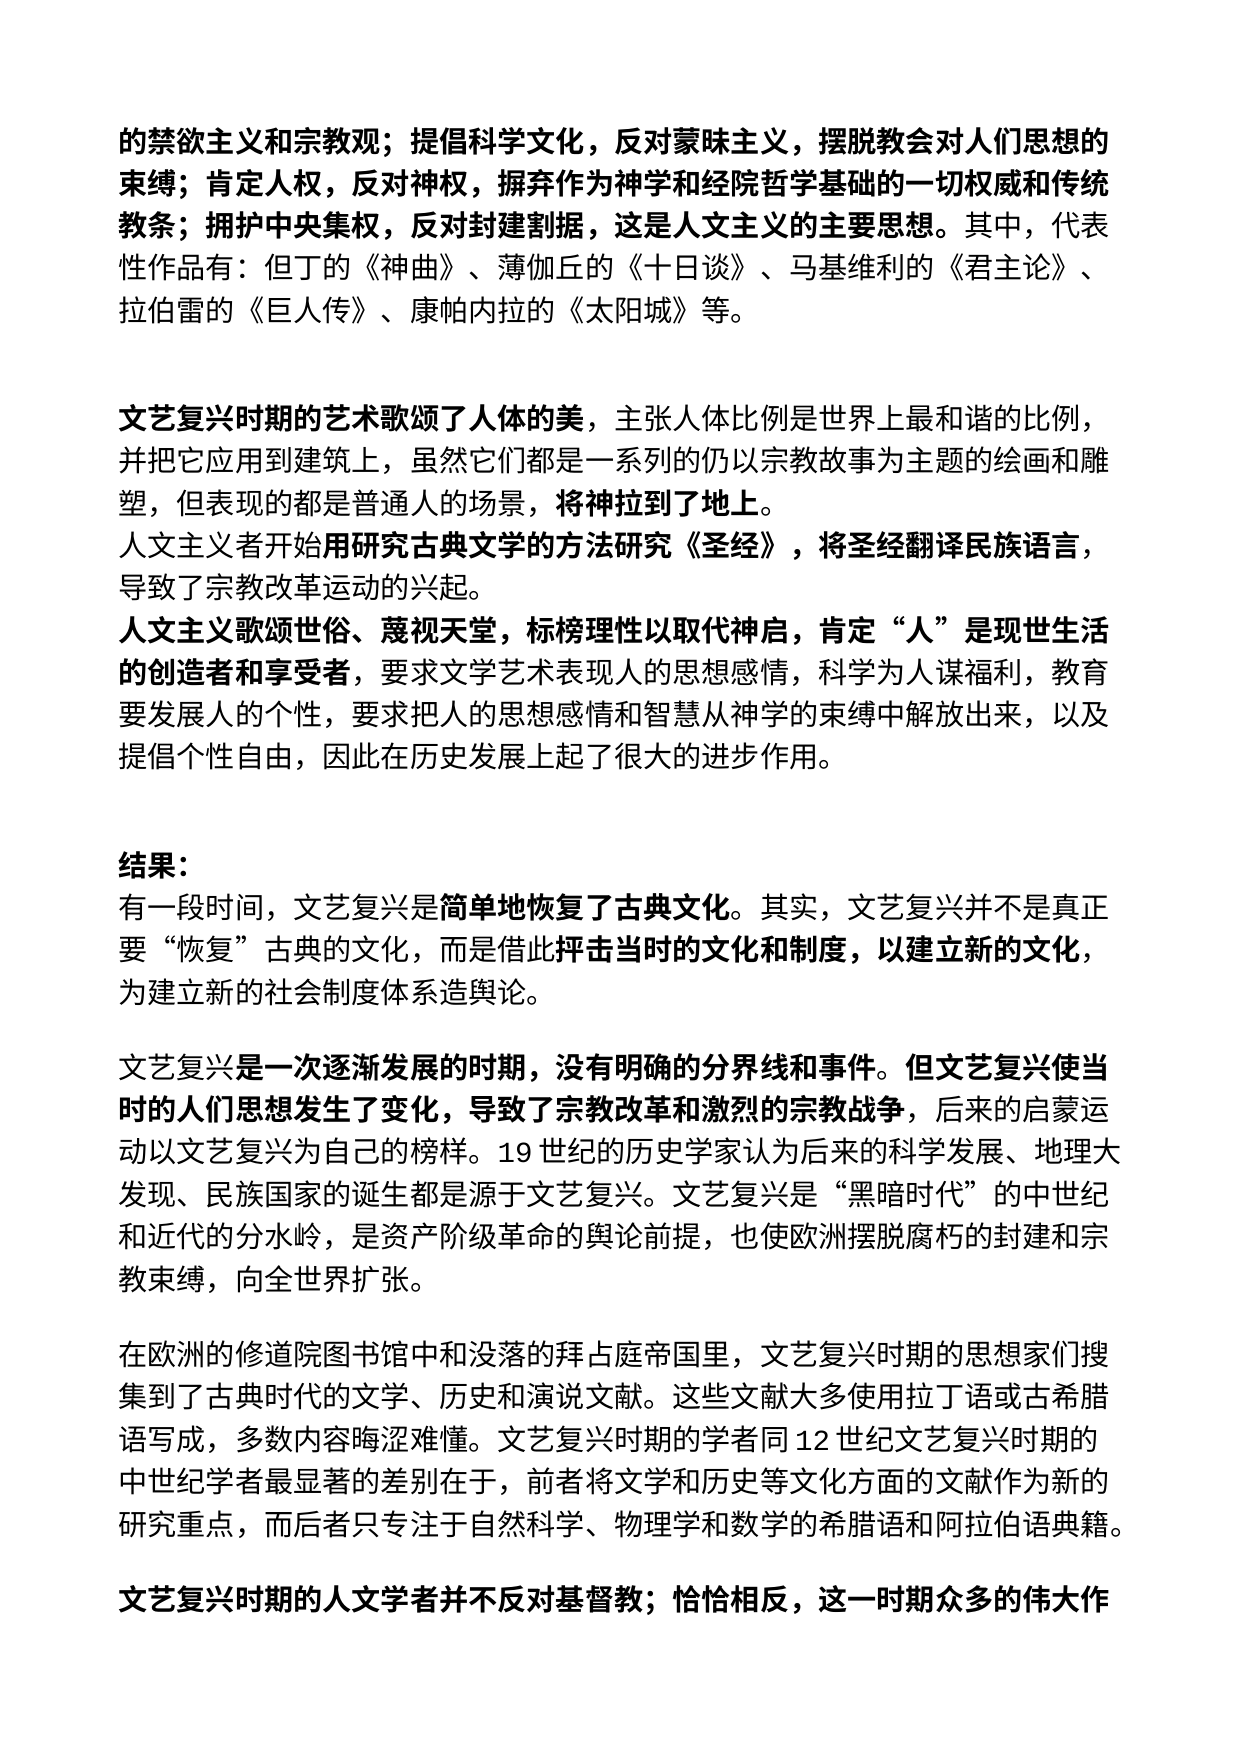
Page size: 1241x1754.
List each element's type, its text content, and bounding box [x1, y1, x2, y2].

text 文艺复兴时期的艺术歌颂了人体的美，主张人体比例是世界上最和谐的比例，并把它应用到建筑上，虽然它们都是一系列的仍以宗教故事为主题的绘画和雕塑，但表现的都是普通人的场景，将神拉到了地上。 [118, 396, 1122, 522]
text 在欧洲的修道院图书馆中和没落的拜占庭帝国里，文艺复兴时期的思想家们搜集到了古典时代的文学、历史和演说文献。这些文献大多使用拉丁语或古希腊语写成，多数内容晦涩难懂。文艺复兴时期的学者同12世纪文艺复兴时期的中世纪学者最显著的差别在于，前者将文学和历史等文化方面的文献作为新的研究重点，而后者只专注于自然科学、物理学和数学的希腊语和阿拉伯语典籍。 [118, 1332, 1122, 1543]
text 人文主义歌颂世俗、蔑视天堂，标榜理性以取代神启，肯定“人”是现世生活的创造者和享受者，要求文学艺术表现人的思想感情，科学为人谋福利，教育要发展人的个性，要求把人的思想感情和智慧从神学的束缚中解放出来，以及提倡个性自由，因此在历史发展上起了很大的进步作用。 [118, 607, 1122, 776]
text 结果： [118, 842, 1122, 884]
text 人文主义者开始用研究古典文学的方法研究《圣经》，将圣经翻译民族语言，导致了宗教改革运动的兴起。 [118, 522, 1122, 607]
text 文艺复兴时期的人文学者并不反对基督教；恰恰相反，这一时期众多的伟大作 [118, 1576, 1122, 1619]
text 的禁欲主义和宗教观；提倡科学文化，反对蒙昧主义，摆脱教会对人们思想的束缚；肯定人权，反对神权，摒弃作为神学和经院哲学基础的一切权威和传统教条；拥护中央集权，反对封建割据，这是人文主义的主要思想。其中，代表性作品有：但丁的《神曲》、薄伽丘的《十日谈》、马基维利的《君主论》、拉伯雷的《巨人传》、康帕内拉的《太阳城》等。 [118, 118, 1122, 329]
text 文艺复兴是一次逐渐发展的时期，没有明确的分界线和事件。但文艺复兴使当时的人们思想发生了变化，导致了宗教改革和激烈的宗教战争，后来的启蒙运动以文艺复兴为自己的榜样。19世纪的历史学家认为后来的科学发展、地理大发现、民族国家的诞生都是源于文艺复兴。文艺复兴是“黑暗时代”的中世纪和近代的分水岭，是资产阶级革命的舆论前提，也使欧洲摆脱腐朽的封建和宗教束缚，向全世界扩张。 [118, 1044, 1122, 1298]
text 有一段时间，文艺复兴是简单地恢复了古典文化。其实，文艺复兴并不是真正要“恢复”古典的文化，而是借此抨击当时的文化和制度，以建立新的文化，为建立新的社会制度体系造舆论。 [118, 884, 1122, 1011]
